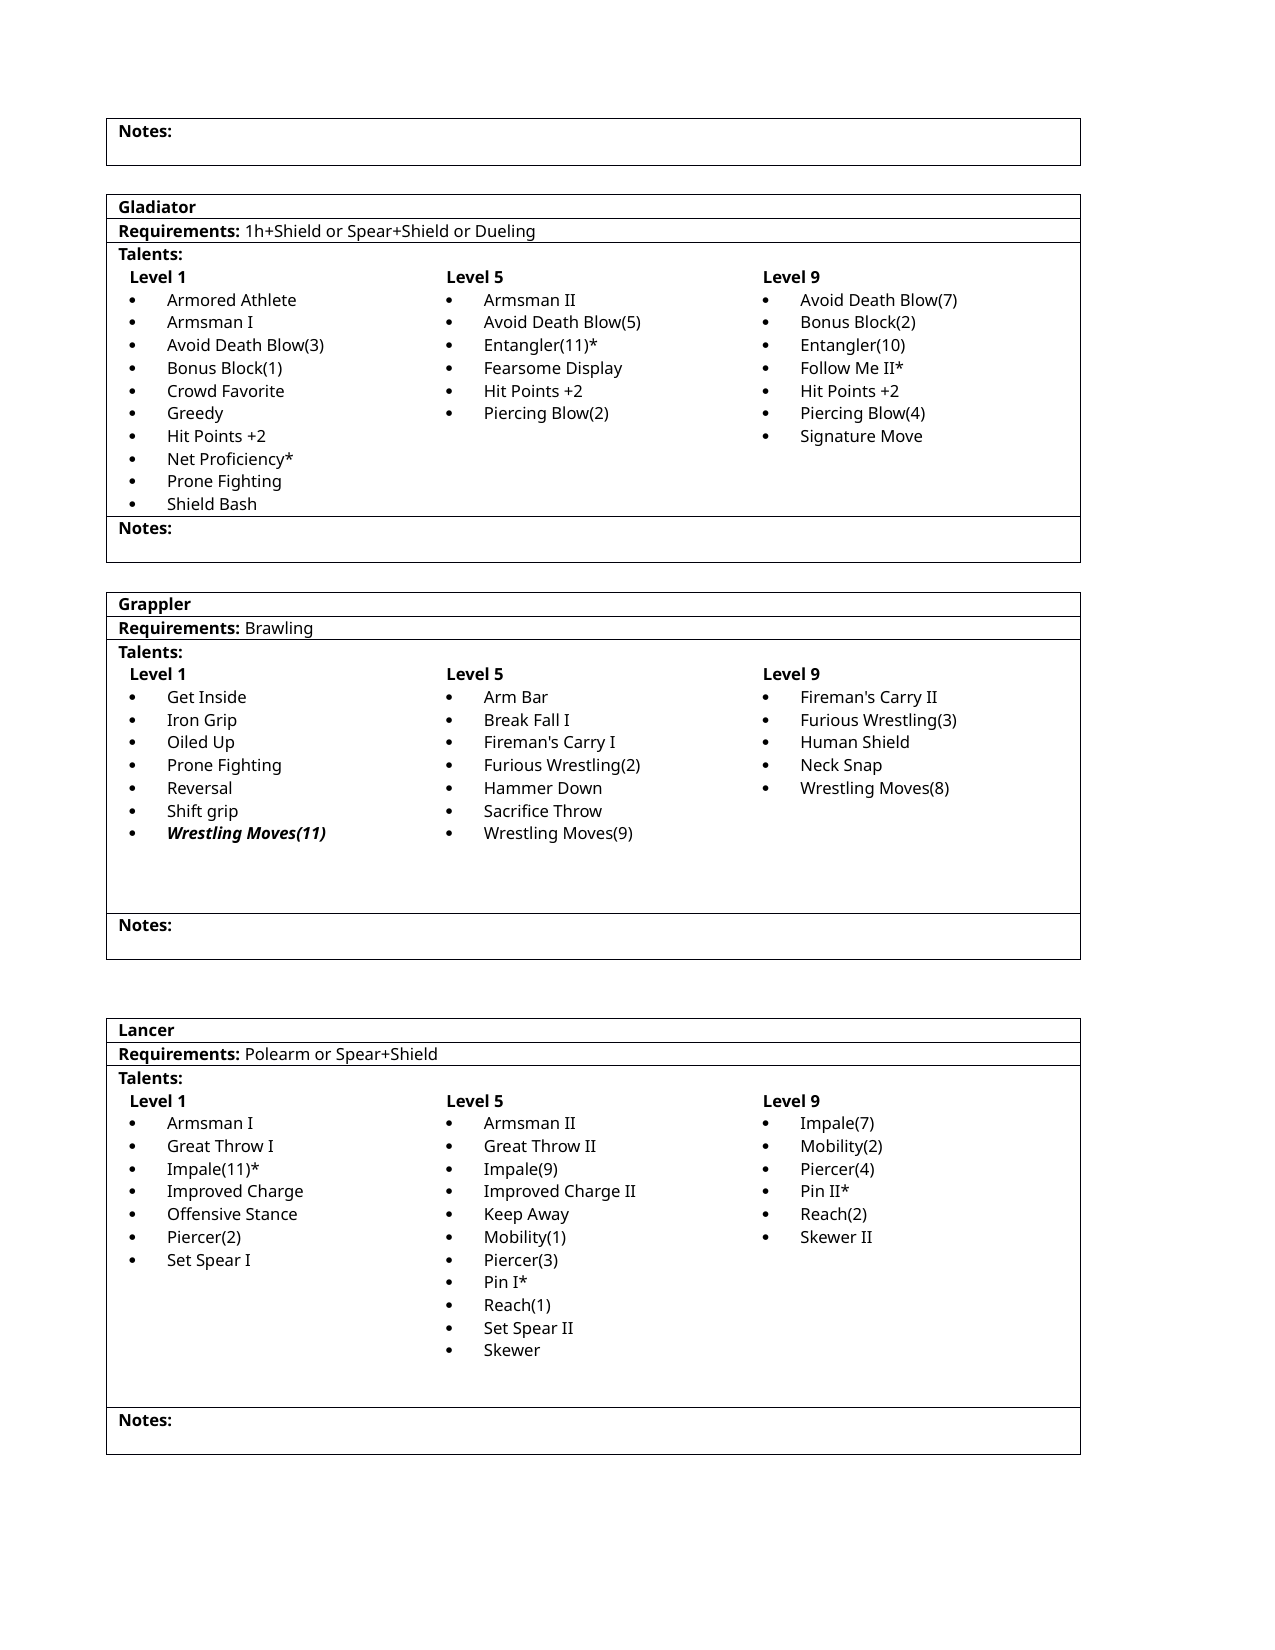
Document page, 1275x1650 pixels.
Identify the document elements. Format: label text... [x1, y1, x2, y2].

table_cell Fireman's Carry II Furious Wrestling(3) Human Shield Neck Snap Wrestling Moves(8) [751, 686, 1068, 913]
table_header Level 1 [118, 663, 435, 686]
table_cell Impale(7) Mobility(2) Piercer(4) Pin II* Reach(2) Skewer II [751, 1112, 1068, 1407]
table_cell Armsman II Great Throw II Impale(9) Improved Charge II Keep Away Mobility(1) Piercer(3) Pin I* Reach(1) Set Spear II Skewer [435, 1112, 751, 1407]
table_header Level 5 [435, 1089, 751, 1112]
table_cell Talents: [107, 1066, 1080, 1407]
table_header Level 5 [435, 266, 751, 288]
table_cell Requirements: Polearm or Spear+Shield [107, 1043, 1080, 1065]
table_cell Arm Bar Break Fall I Fireman's Carry I Furious Wrestling(2) Hammer Down Sacrifice Throw Wrestling Moves(9) [435, 686, 751, 913]
table_cell Notes: [107, 914, 1080, 959]
table_cell Get Inside Iron Grip Oiled Up Prone Fighting Reversal Shift grip Wrestling Moves(11) [118, 686, 435, 913]
table_cell Armored Athlete Armsman I Avoid Death Blow(3) Bonus Block(1) Crowd Favorite Greedy Hit Points +2 Net Proficiency* Prone Fighting Shield Bash [118, 288, 435, 515]
table_header Level 9 [751, 663, 1068, 686]
table_cell Requirements: Brawling [107, 617, 1080, 639]
table_cell Notes: [107, 517, 1080, 562]
table_header Level 1 [118, 266, 435, 288]
table_cell Avoid Death Blow(7) Bonus Block(2) Entangler(10) Follow Me II* Hit Points +2 Piercing Blow(4) Signature Move [751, 288, 1068, 515]
table_header Level 5 [435, 663, 751, 686]
table_header Level 1 [118, 1089, 435, 1112]
table_cell Notes: [107, 1408, 1080, 1454]
table_cell Requirements: 1h+Shield or Spear+Shield or Dueling [107, 219, 1080, 242]
table_header Lancer [107, 1019, 1080, 1042]
table_cell Talents: [107, 243, 1080, 516]
table_cell Armsman II Avoid Death Blow(5) Entangler(11)* Fearsome Display Hit Points +2 Piercing Blow(2) [435, 288, 751, 515]
table_cell Armsman I Great Throw I Impale(11)* Improved Charge Offensive Stance Piercer(2) Set Spear I [118, 1112, 435, 1407]
table_cell Notes: [107, 119, 1080, 164]
table_header Gladiator [107, 195, 1080, 218]
table_header Grappler [107, 593, 1080, 616]
table_header Level 9 [751, 1089, 1068, 1112]
table_cell Talents: [107, 640, 1080, 913]
table_header Level 9 [751, 266, 1068, 288]
